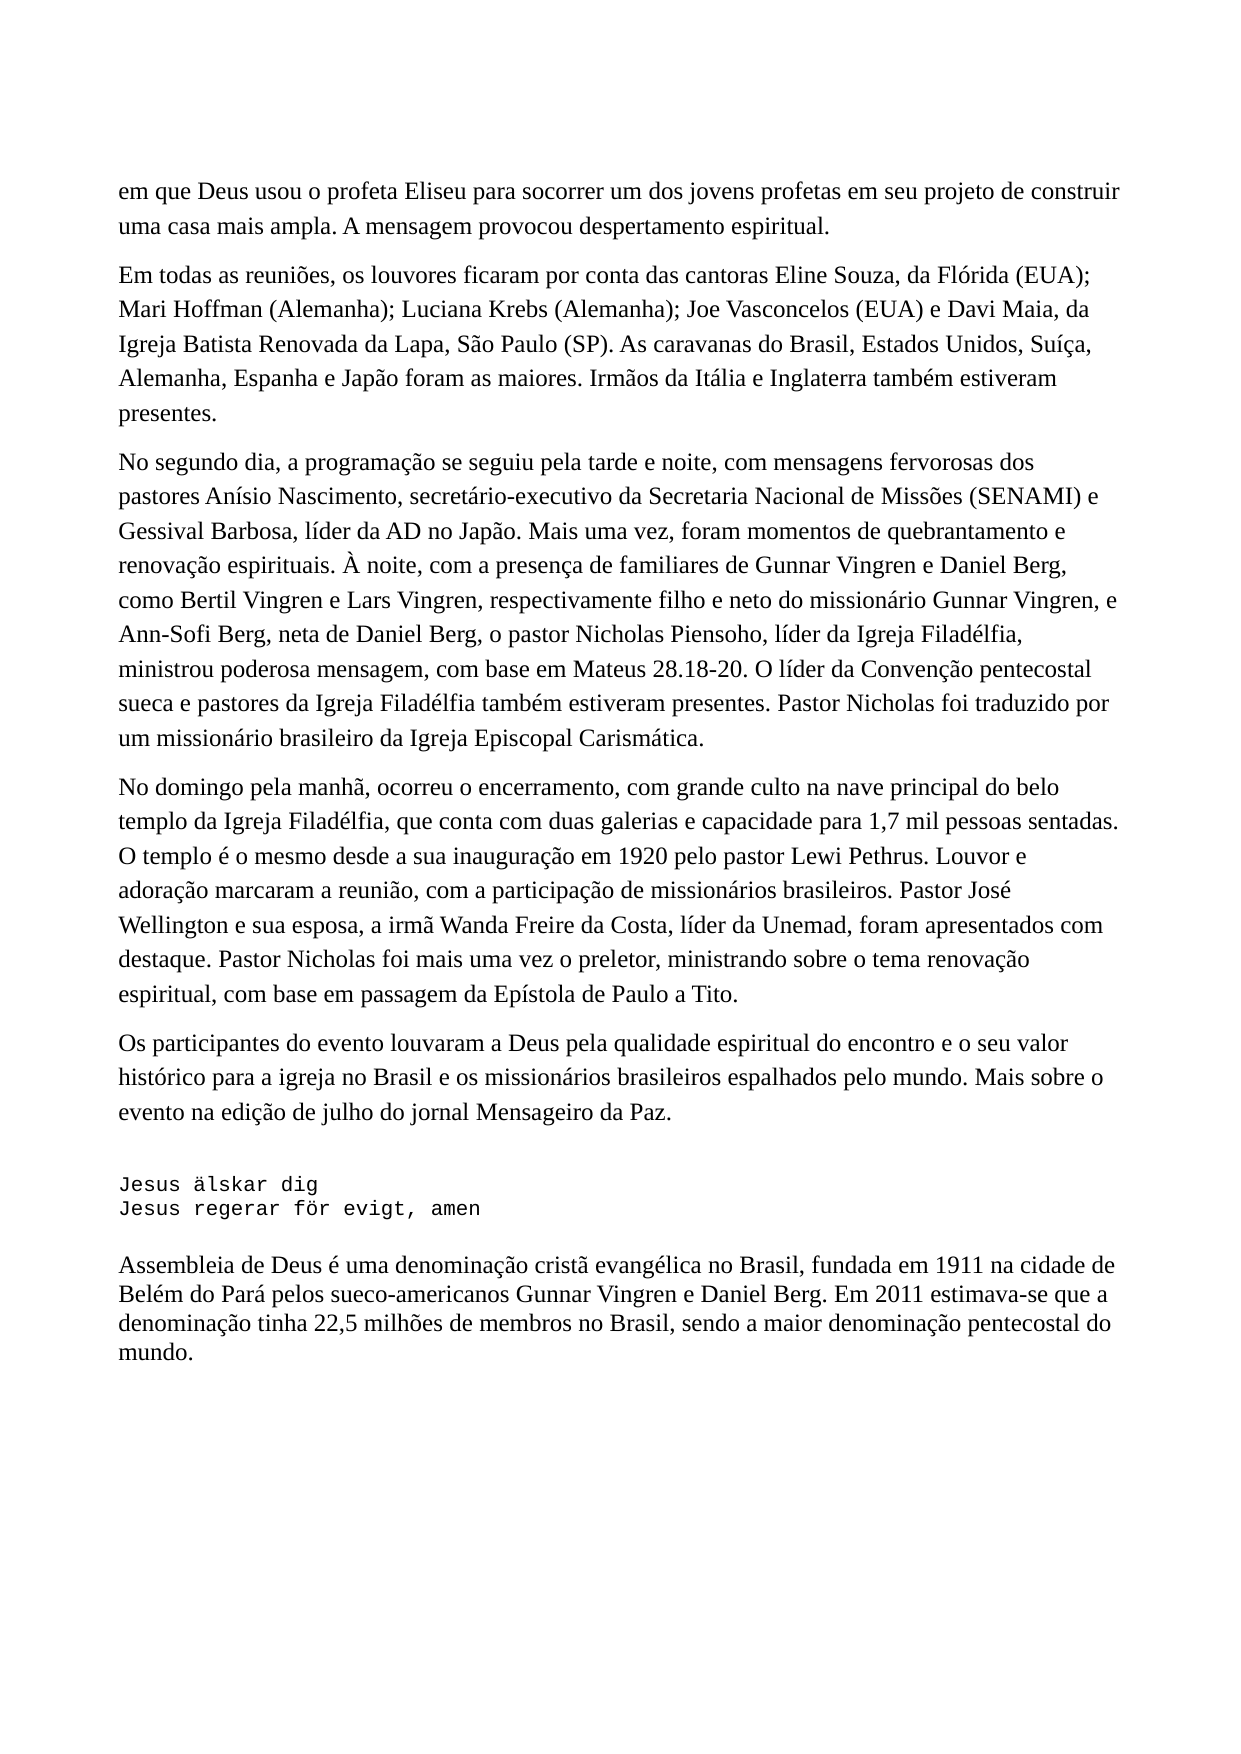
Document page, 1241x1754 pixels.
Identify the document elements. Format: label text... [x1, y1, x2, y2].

text Jesus regerar för evigt, amen [118, 1198, 1122, 1222]
text em que Deus usou o profeta Eliseu para socorrer um dos jovens profetas em seu projeto de construir uma casa mais ampla. A mensagem provocou despertamento espiritual. [118, 176, 1122, 239]
text No segundo dia, a programação se seguiu pela tarde e noite, com mensagens fervorosas dos pastores Anísio Nascimento, secretário-executivo da Secretaria Nacional de Missões (SENAMI) e Gessival Barbosa, líder da AD no Japão. Mais uma vez, foram momentos de quebrantamento e renovação espirituais. À noite, com a presença de familiares de Gunnar Vingren e Daniel Berg, como Bertil Vingren e Lars Vingren, respectivamente filho e neto do missionário Gunnar Vingren, e Ann-Sofi Berg, neta de Daniel Berg, o pastor Nicholas Piensoho, líder da Igreja Filadélfia, ministrou poderosa mensagem, com base em Mateus 28.18-20. O líder da Convenção pentecostal sueca e pastores da Igreja Filadélfia também estiveram presentes. Pastor Nicholas foi traduzido por um missionário brasileiro da Igreja Episcopal Carismática. [118, 447, 1122, 751]
text Jesus älskar dig [118, 1174, 1122, 1198]
text Em todas as reuniões, os louvores ficaram por conta das cantoras Eline Souza, da Flórida (EUA); Mari Hoffman (Alemanha); Luciana Krebs (Alemanha); Joe Vasconcelos (EUA) e Davi Maia, da Igreja Batista Renovada da Lapa, São Paulo (SP). As caravanas do Brasil, Estados Unidos, Suíça, Alemanha, Espanha e Japão foram as maiores. Irmãos da Itália e Inglaterra também estiveram presentes. [118, 260, 1122, 427]
text Os participantes do evento louvaram a Deus pela qualidade espiritual do encontro e o seu valor histórico para a igreja no Brasil e os missionários brasileiros espalhados pelo mundo. Mais sobre o evento na edição de julho do jornal Mensageiro da Paz. [118, 1028, 1122, 1125]
text No domingo pela manhã, ocorreu o encerramento, com grande culto na nave principal do belo templo da Igreja Filadélfia, que conta com duas galerias e capacidade para 1,7 mil pessoas sentadas. O templo é o mesmo desde a sua inauguração em 1920 pelo pastor Lewi Pethrus. Louvor e adoração marcaram a reunião, com a participação de missionários brasileiros. Pastor José Wellington e sua esposa, a irmã Wanda Freire da Costa, líder da Unemad, foram apresentados com destaque. Pastor Nicholas foi mais uma vez o preletor, ministrando sobre o tema renovação espiritual, com base em passagem da Epístola de Paulo a Tito. [118, 772, 1122, 1007]
text Assembleia de Deus é uma denominação cristã evangélica no Brasil, fundada em 1911 na cidade de Belém do Pará pelos sueco-americanos Gunnar Vingren e Daniel Berg. Em 2011 estimava-se que a denominação tinha 22,5 milhões de membros no Brasil, sendo a maior denominação pentecostal do mundo. [118, 1251, 1122, 1366]
